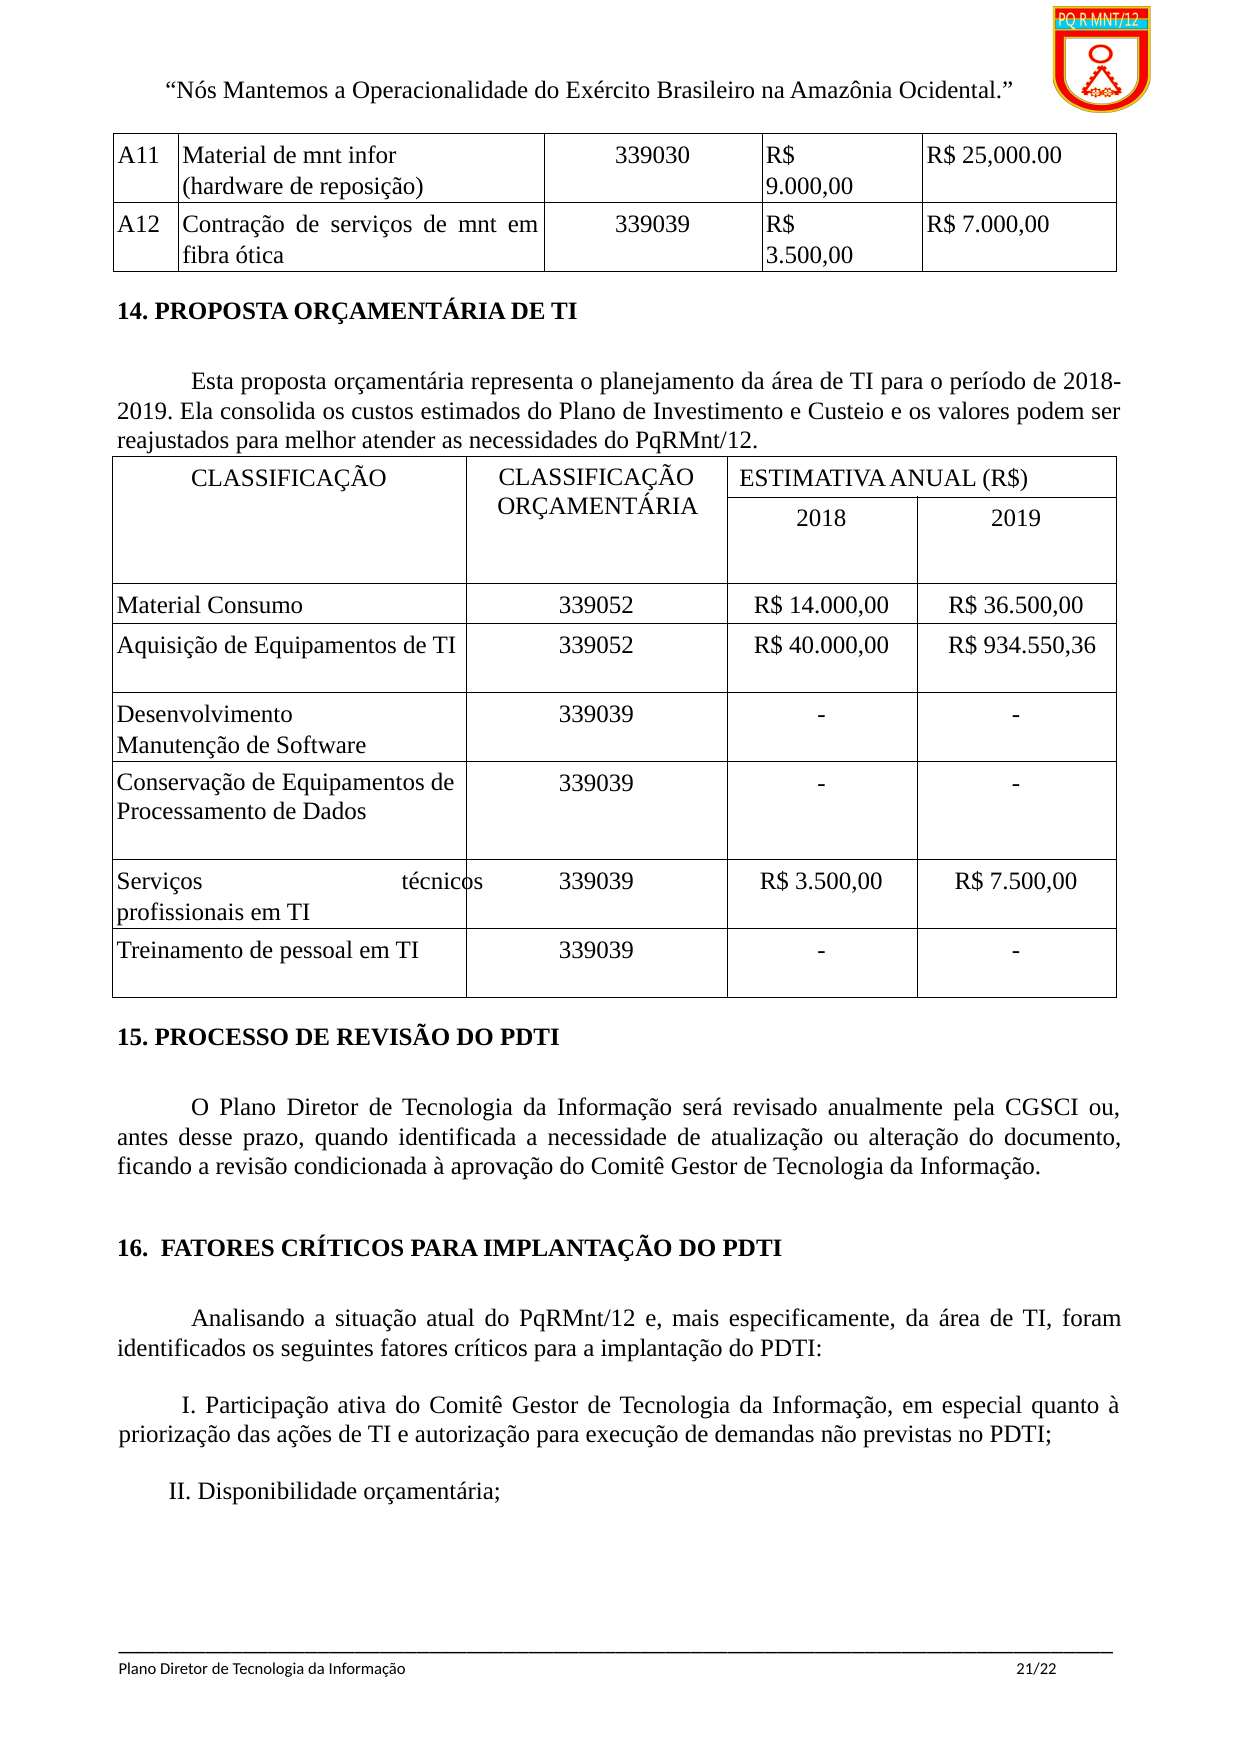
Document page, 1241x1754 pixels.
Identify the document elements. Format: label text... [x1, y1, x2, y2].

table_cell 2019 [918, 498, 1116, 583]
table_cell Aquisição de Equipamentos de TI [113, 624, 466, 692]
table_cell - [728, 762, 917, 859]
table_header CLASSIFICAÇÃO [113, 457, 466, 583]
table_cell Desenvolvimento e Manutenção de Software [113, 693, 466, 761]
table_cell - [918, 693, 1116, 761]
table_cell 339039 [545, 203, 762, 271]
table_cell 339039 [467, 693, 727, 761]
table_cell Contração de serviços de mnt em fibra ótica [179, 203, 544, 271]
table_cell R$ 3.500,00 [763, 203, 922, 271]
table_cell Treinamento de pessoal em TI [113, 929, 466, 997]
table_cell A11 [114, 134, 178, 202]
table_cell - [918, 929, 1116, 997]
subtitle 14. PROPOSTA ORÇAMENTÁRIA DE TI [117, 296, 1123, 325]
text Esta proposta orçamentária representa o planejamento da área de TI para o período de 2018-2019. Ela consolida os custos estimados do Plano de Investimento e Custeio e os valores podem ser reajustados para melhor atender as necessidades do PqRMnt/12. [117, 366, 1122, 454]
table_cell 339039 [467, 929, 727, 997]
subtitle 16. FATORES CRÍTICOS PARA IMPLANTAÇÃO DO PDTI [117, 1233, 1123, 1262]
text O Plano Diretor de Tecnologia da Informação será revisado anualmente pela CGSCI ou, antes desse prazo, quando identificada a necessidade de atualização ou alteração do documento, ficando a revisão condicionada à aprovação do Comitê Gestor de Tecnologia da Informação. [117, 1092, 1122, 1180]
table_cell 339039 [467, 762, 727, 859]
table_cell Material Consumo [113, 584, 466, 623]
table_cell 339039 [467, 860, 727, 928]
table_cell R$ 7.000,00 [923, 203, 1116, 271]
table_cell - [918, 762, 1116, 859]
table_cell R$ 36.500,00 [918, 584, 1116, 623]
table_header ESTIMATIVA ANUAL (R$) [728, 457, 1116, 496]
table_cell R$ 9.000,00 [763, 134, 922, 202]
table_cell 339030 [545, 134, 762, 202]
table_cell Serviços técnicos profissionais em TI [113, 860, 466, 928]
text Analisando a situação atual do PqRMnt/12 e, mais especificamente, da área de TI, foram identificados os seguintes fatores críticos para a implantação do PDTI: [117, 1303, 1122, 1362]
table_cell 339052 [467, 624, 727, 692]
table_cell R$ 3.500,00 [728, 860, 917, 928]
table_cell - [728, 693, 917, 761]
table_cell Conservação de Equipamentos de Processamento de Dados [113, 762, 466, 859]
table_cell R$ 40.000,00 [728, 624, 917, 692]
list II. Disponibilidade orçamentária; [118, 1476, 1122, 1505]
table_cell - [728, 929, 917, 997]
table_cell 339052 [467, 584, 727, 623]
table_cell R$ 7.500,00 [918, 860, 1116, 928]
subtitle 15. PROCESSO DE REVISÃO DO PDTI [117, 1022, 1123, 1051]
table_header CLASSIFICAÇÃO ORÇAMENTÁRIA [467, 457, 727, 583]
picture [1052, 6, 1151, 113]
table_cell R$ 934.550,36 [918, 624, 1116, 692]
list I. Participação ativa do Comitê Gestor de Tecnologia da Informação, em especial quanto à priorização das ações de TI e autorização para execução de demandas não previstas no PDTI; [118, 1390, 1122, 1448]
table_cell Material de mnt infor (hardware de reposição) [179, 134, 544, 202]
table_cell R$ 14.000,00 [728, 584, 917, 623]
table_cell R$ 25,000.00 [923, 134, 1116, 202]
table_cell A12 [114, 203, 178, 271]
table_cell 2018 [728, 498, 917, 583]
